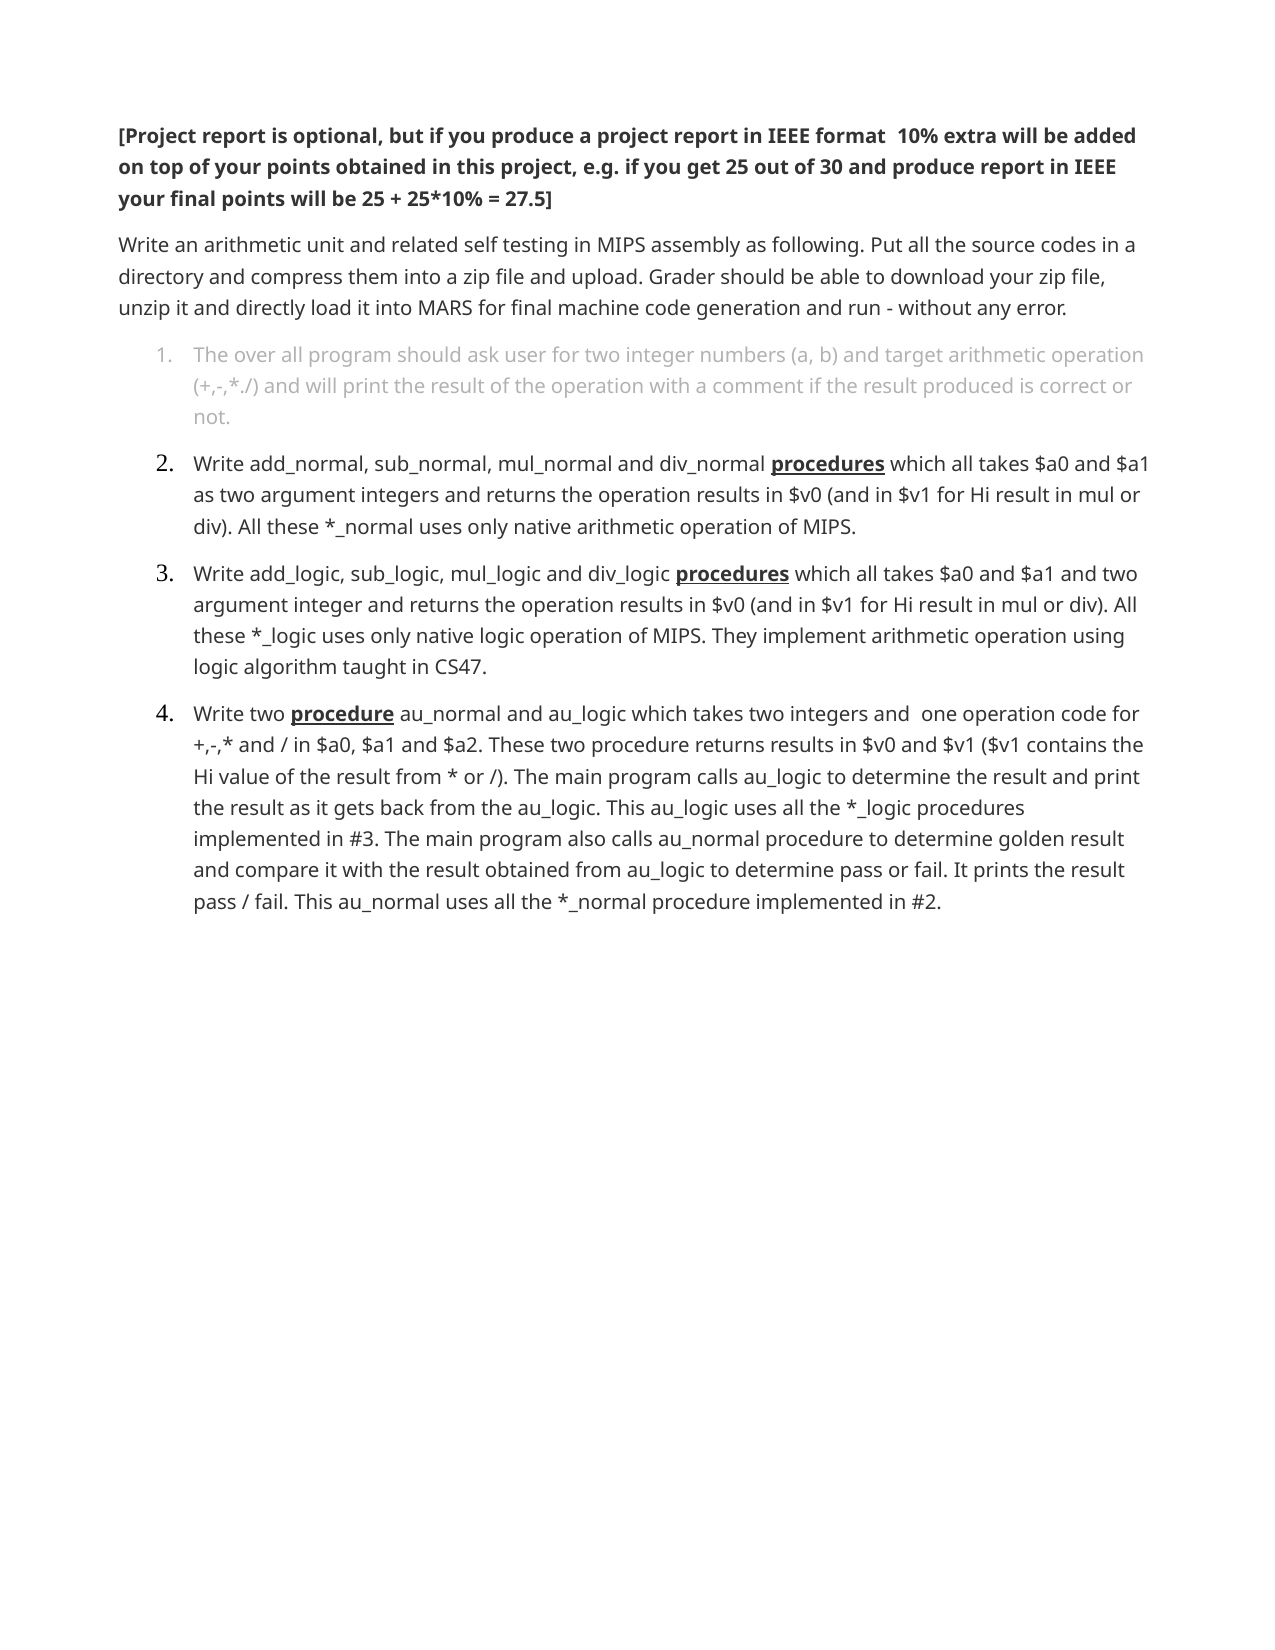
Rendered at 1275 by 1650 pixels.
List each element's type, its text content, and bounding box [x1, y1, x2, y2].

list Write two procedure au_normal and au_logic which takes two integers and one operation code for +,-,* and / in $a0, $a1 and $a2. These two procedure returns results in $v0 and $v1 ($v1 contains the Hi value of the result from * or /). The main program calls au_logic to determine the result and print the result as it gets back from the au_logic. This au_logic uses all the *_logic procedures implemented in #3. The main program also calls au_normal procedure to determine golden result and compare it with the result obtained from au_logic to determine pass or fail. It prints the result pass / fail. This au_normal uses all the *_normal procedure implemented in #2. [156, 696, 1157, 915]
list Write add_logic, sub_logic, mul_logic and div_logic procedures which all takes $a0 and $a1 and two argument integer and returns the operation results in $v0 (and in $v1 for Hi result in mul or div). All these *_logic uses only native logic operation of MIPS. They implement arithmetic operation using logic algorithm taught in CS47. [156, 556, 1157, 681]
list Write add_normal, sub_normal, mul_normal and div_normal procedures which all takes $a0 and $a1 as two argument integers and returns the operation results in $v0 (and in $v1 for Hi result in mul or div). All these *_normal uses only native arithmetic operation of MIPS. [156, 446, 1157, 540]
list The over all program should ask user for two integer numbers (a, b) and target arithmetic operation (+,-,*./) and will print the result of the operation with a comment if the result produced is correct or not. [156, 337, 1157, 431]
text Write an arithmetic unit and related self testing in MIPS assembly as following. Put all the source codes in a directory and compress them into a zip file and upload. Grader should be able to download your zip file, unzip it and directly load it into MARS for final machine code generation and run - without any error. [118, 227, 1157, 321]
text [Project report is optional, but if you produce a project report in IEEE format 10% extra will be added on top of your points obtained in this project, e.g. if you get 25 out of 30 and produce report in IEEE your final points will be 25 + 25*10% = 27.5] [118, 118, 1157, 212]
